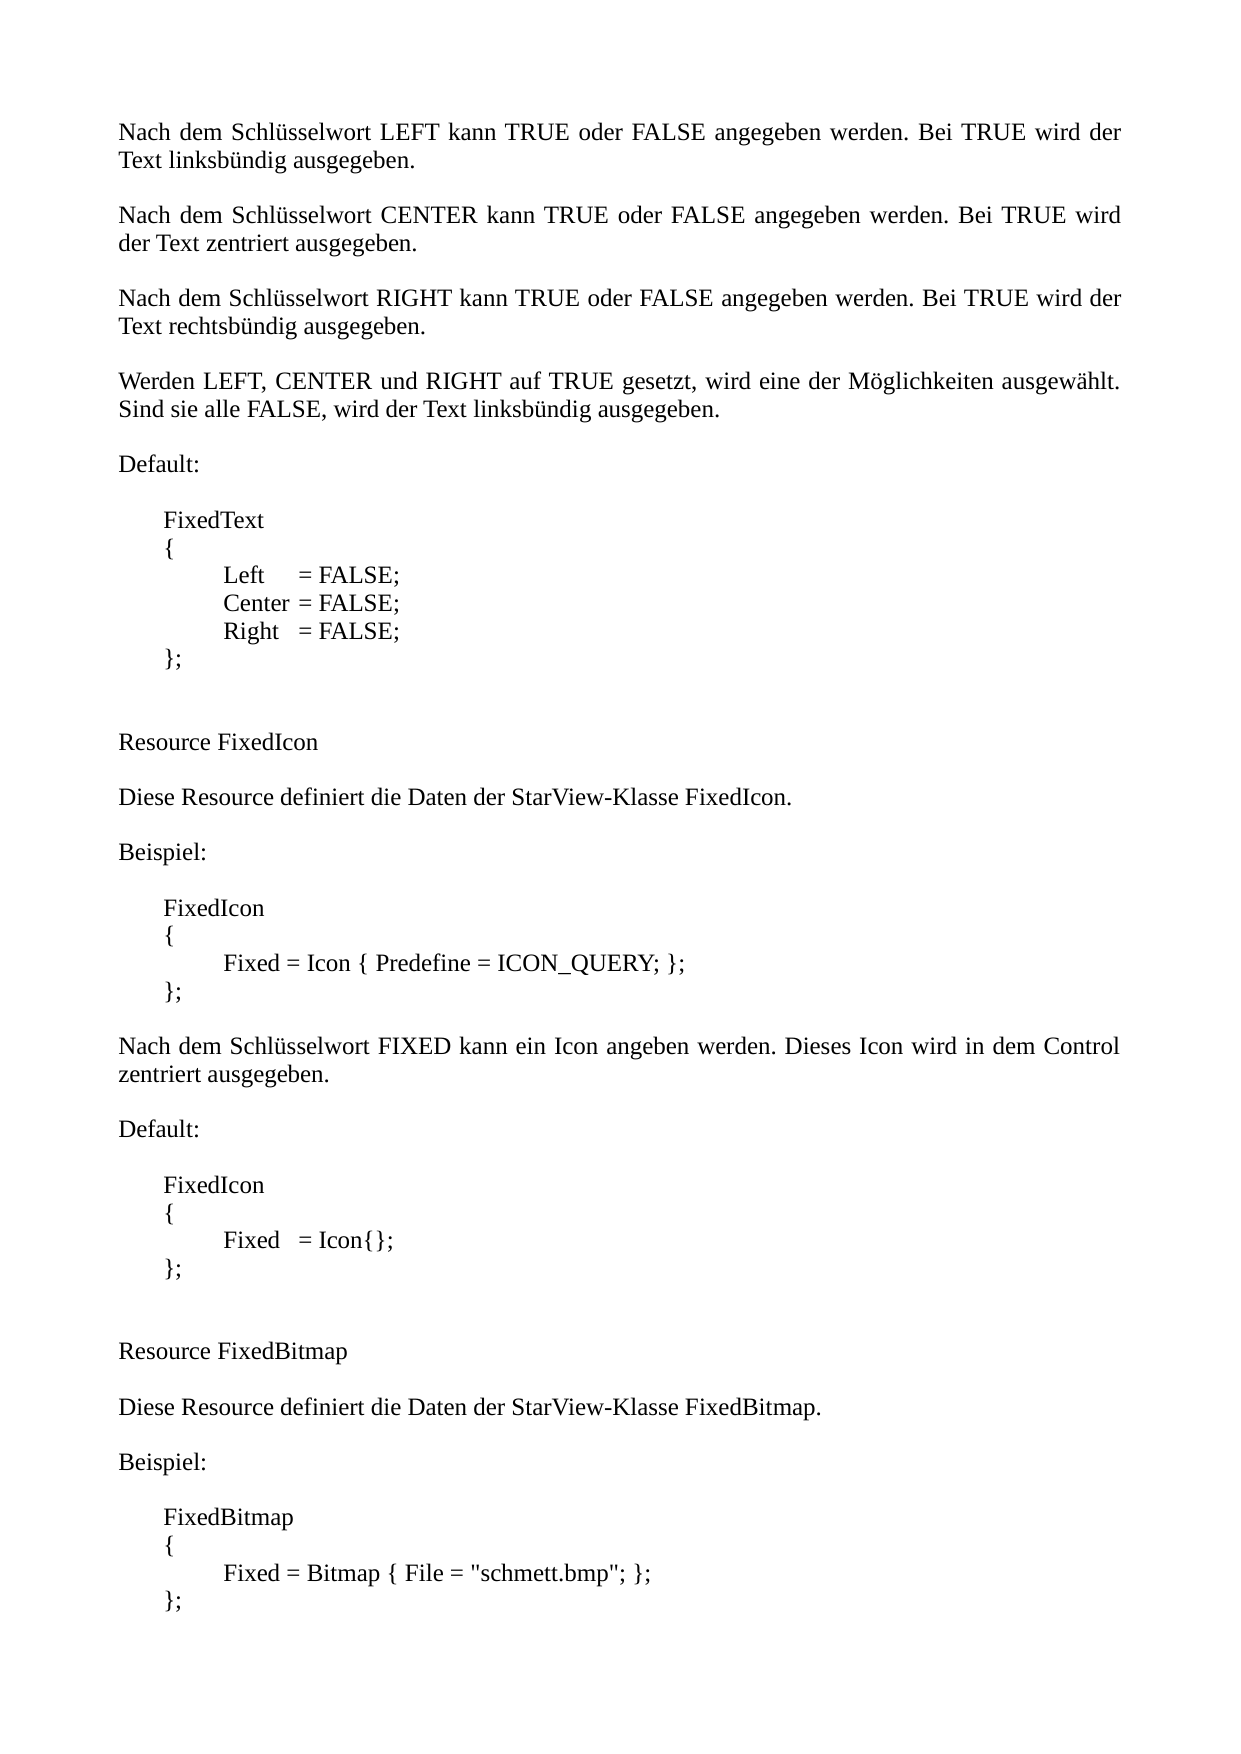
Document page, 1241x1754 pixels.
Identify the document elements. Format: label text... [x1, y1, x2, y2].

list { [118, 922, 1122, 949]
list { [118, 1531, 1122, 1559]
text Default: [118, 451, 1122, 478]
list Center = FALSE; [118, 589, 1122, 617]
list FixedBitmap [118, 1503, 1122, 1531]
text Resource FixedBitmap [118, 1337, 1122, 1365]
text Nach dem Schlüsselwort CENTER kann TRUE oder FALSE angegeben werden. Bei TRUE wird der Text zentriert ausgegeben. [118, 201, 1122, 257]
text Diese Resource definiert die Daten der StarView-Klasse FixedBitmap. [118, 1393, 1122, 1420]
list { [118, 1199, 1122, 1226]
list Fixed = Icon{}; [118, 1226, 1122, 1254]
list Fixed = Icon { Predefine = ICON_QUERY; }; [118, 949, 1122, 977]
text Nach dem Schlüsselwort FIXED kann ein Icon angeben werden. Dieses Icon wird in dem Control zentriert ausgegeben. [118, 1032, 1122, 1088]
text Resource FixedIcon [118, 728, 1122, 755]
text Diese Resource definiert die Daten der StarView-Klasse FixedIcon. [118, 783, 1122, 811]
list { [118, 534, 1122, 561]
text Nach dem Schlüsselwort LEFT kann TRUE oder FALSE angegeben werden. Bei TRUE wird der Text linksbündig ausgegeben. [118, 118, 1122, 173]
text Beispiel: [118, 1448, 1122, 1476]
list }; [118, 644, 1122, 672]
list FixedIcon [118, 894, 1122, 922]
list FixedText [118, 506, 1122, 534]
list Right = FALSE; [118, 617, 1122, 644]
text Nach dem Schlüsselwort RIGHT kann TRUE oder FALSE angegeben werden. Bei TRUE wird der Text rechtsbündig ausgegeben. [118, 284, 1122, 340]
text Beispiel: [118, 838, 1122, 866]
list }; [118, 977, 1122, 1005]
list }; [118, 1254, 1122, 1282]
list }; [118, 1587, 1122, 1614]
list Left = FALSE; [118, 561, 1122, 589]
text Default: [118, 1116, 1122, 1143]
list Fixed = Bitmap { File = "schmett.bmp"; }; [118, 1559, 1122, 1587]
list FixedIcon [118, 1171, 1122, 1199]
text Werden LEFT, CENTER und RIGHT auf TRUE gesetzt, wird eine der Möglichkeiten ausgewählt. Sind sie alle FALSE, wird der Text linksbündig ausgegeben. [118, 367, 1122, 423]
